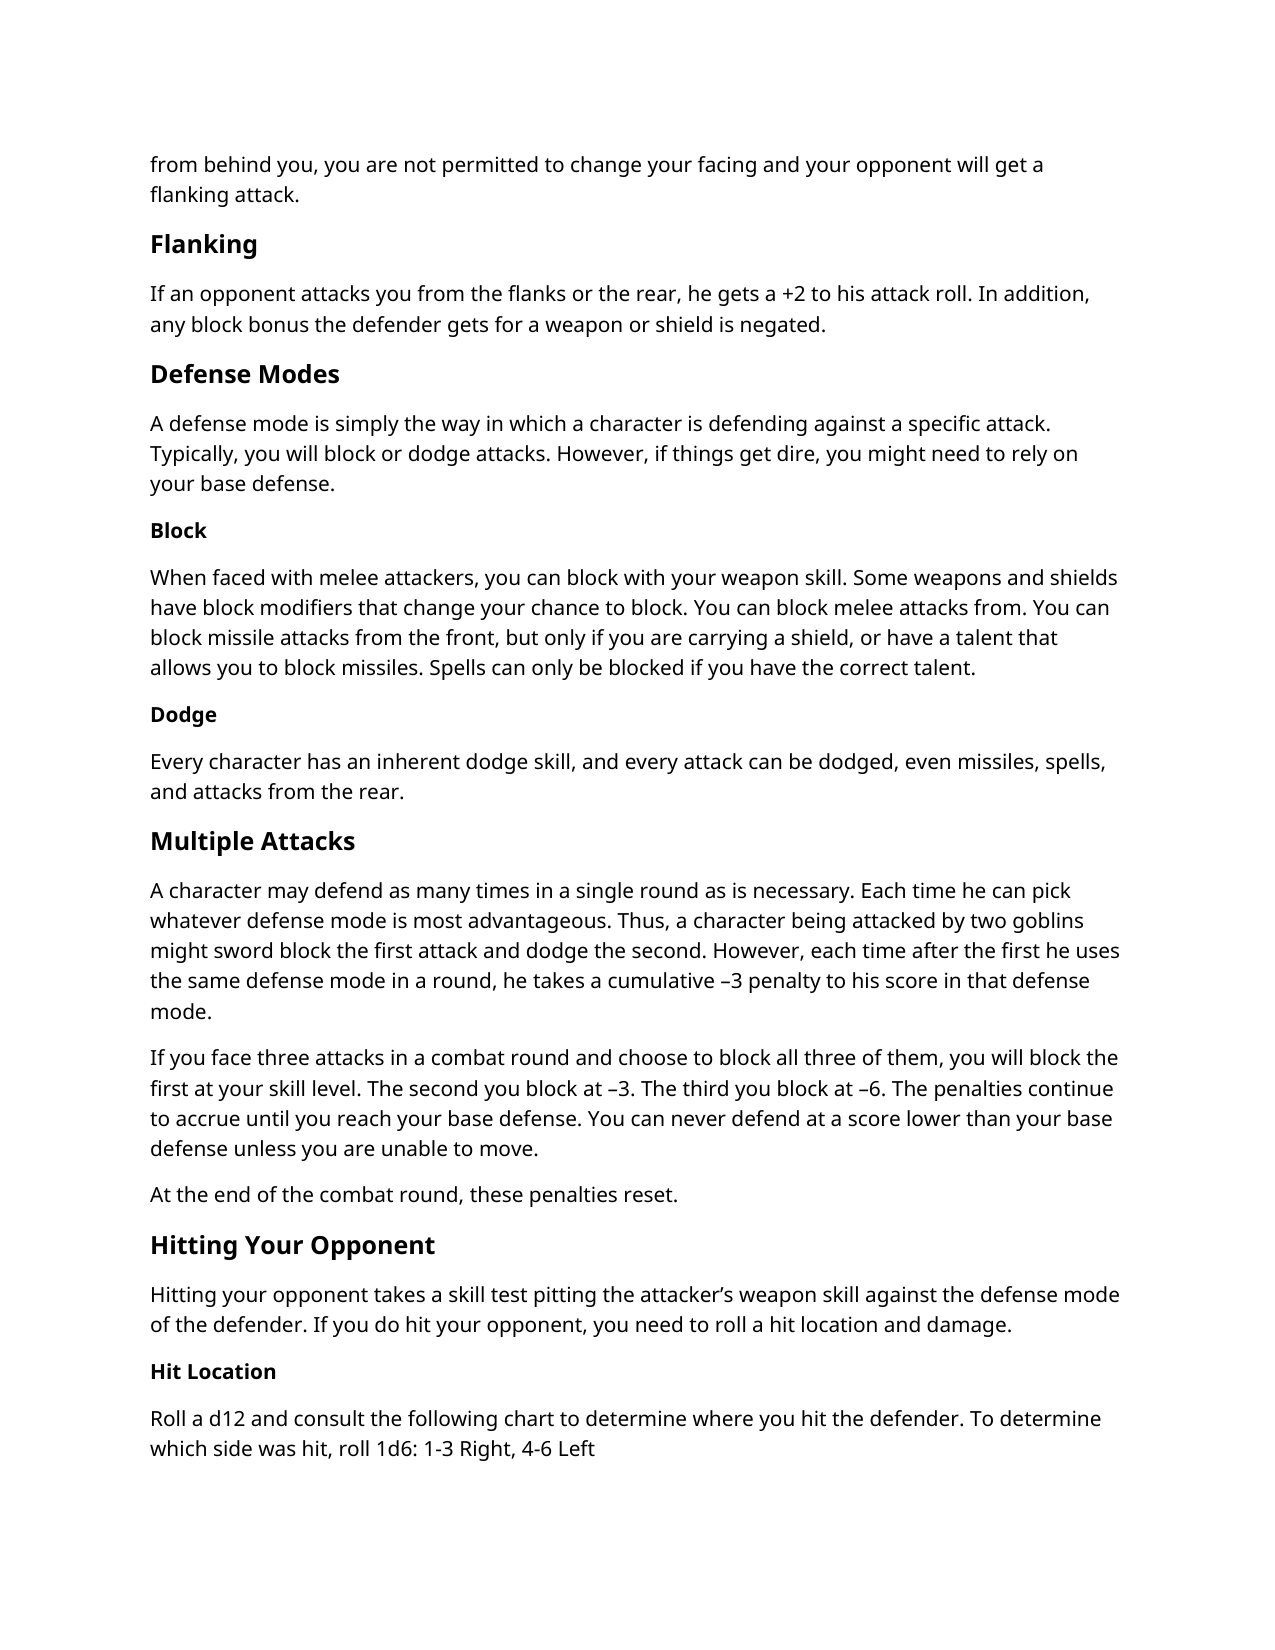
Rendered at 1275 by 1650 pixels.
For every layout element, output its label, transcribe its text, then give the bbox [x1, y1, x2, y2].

text At the end of the combat round, these penalties reset. [150, 1181, 1125, 1209]
text from behind you, you are not permitted to change your facing and your opponent will get a flanking attack. [150, 150, 1125, 208]
text If an opponent attacks you from the flanks or the rear, he gets a +2 to his attack roll. In addition, any block bonus the defender gets for a weapon or shield is negated. [150, 279, 1125, 338]
text Hitting Your Opponent [150, 1227, 1125, 1261]
text Flanking [150, 227, 1125, 261]
text Dodge [150, 700, 1125, 728]
text Block [150, 516, 1125, 544]
text Hitting your opponent takes a skill test pitting the attacker’s weapon skill against the defense mode of the defender. If you do hit your opponent, you need to roll a hit location and damage. [150, 1280, 1125, 1339]
text A character may defend as many times in a single round as is necessary. Each time he can pick whatever defense mode is most advantageous. Thus, a character being attacked by two goblins might sword block the first attack and dodge the second. However, each time after the first he uses the same defense mode in a round, he takes a cumulative –3 penalty to his score in that defense mode. [150, 876, 1125, 1025]
text A defense mode is simply the way in which a character is defending against a specific attack. Typically, you will block or dodge attacks. However, if things get dire, you might need to rely on your base defense. [150, 409, 1125, 498]
text Multiple Attacks [150, 824, 1125, 858]
text If you face three attacks in a combat round and choose to block all three of them, you will block the first at your skill level. The second you block at –3. The third you block at –6. The penalties continue to accrue until you reach your base defense. You can never defend at a score lower than your base defense unless you are unable to move. [150, 1043, 1125, 1162]
text When faced with melee attackers, you can block with your weapon skill. Some weapons and shields have block modifiers that change your chance to block. You can block melee attacks from. You can block missile attacks from the front, but only if you are carrying a shield, or have a talent that allows you to block missiles. Spells can only be blocked if you have the correct talent. [150, 563, 1125, 682]
text Defense Modes [150, 356, 1125, 391]
text Roll a d12 and consult the following chart to determine where you hit the defender. To determine which side was hit, roll 1d6: 1-3 Right, 4-6 Left [150, 1404, 1125, 1462]
text Hit Location [150, 1357, 1125, 1385]
text Every character has an inherent dodge skill, and every attack can be dodged, even missiles, spells, and attacks from the rear. [150, 747, 1125, 805]
